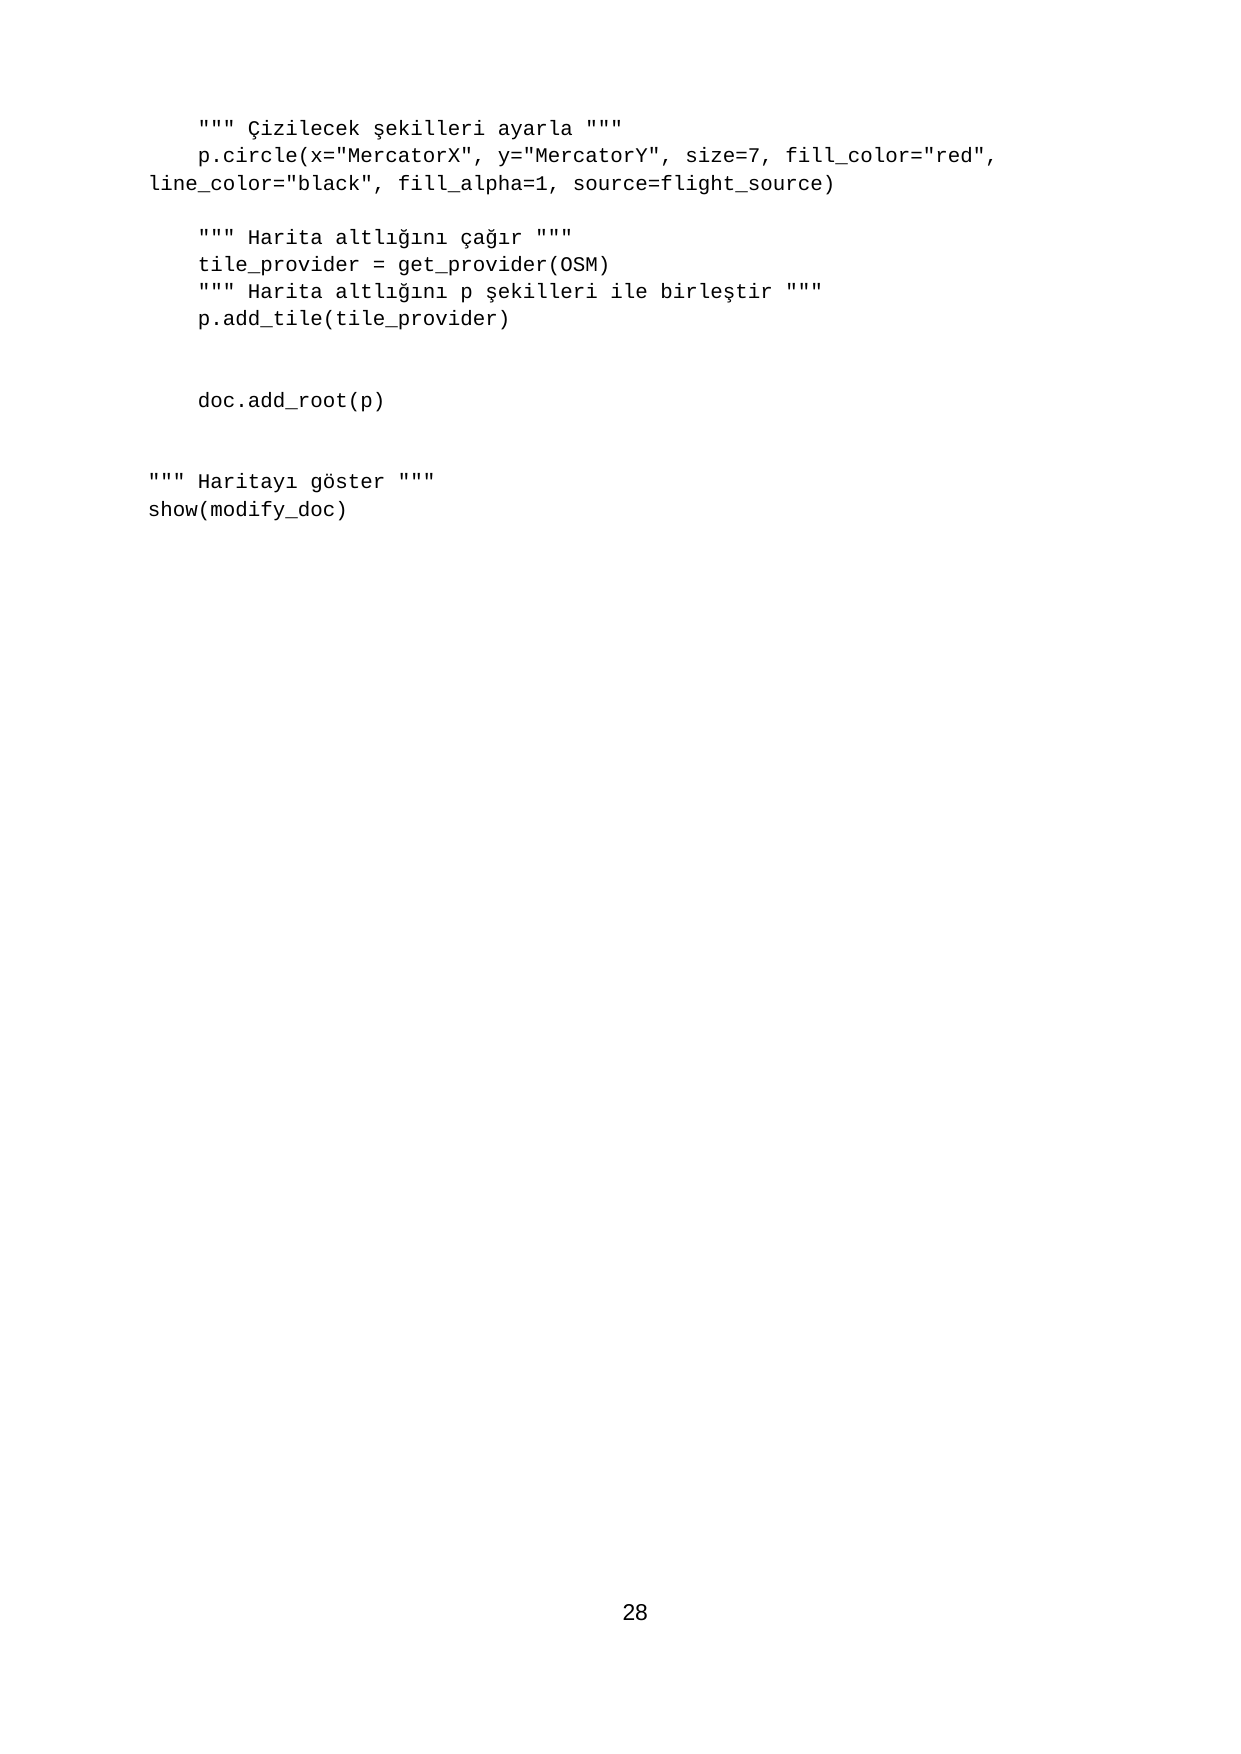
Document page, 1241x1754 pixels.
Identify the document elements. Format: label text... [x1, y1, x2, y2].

text doc.add_root(p) [148, 390, 1122, 414]
text """ Haritayı göster """ [148, 472, 1122, 495]
text tile_provider = get_provider(OSM) [148, 254, 1122, 278]
text """ Çizilecek şekilleri ayarla """ [148, 118, 1122, 142]
text """ Harita altlığını çağır """ [148, 227, 1122, 251]
text show(modify_doc) [148, 499, 1122, 522]
text p.circle(x="MercatorX", y="MercatorY", size=7, fill_color="red", line_color="black", fill_alpha=1, source=flight_source) [148, 145, 1122, 196]
text """ Harita altlığını p şekilleri ile birleştir """ [148, 281, 1122, 305]
text p.add_tile(tile_provider) [148, 308, 1122, 332]
